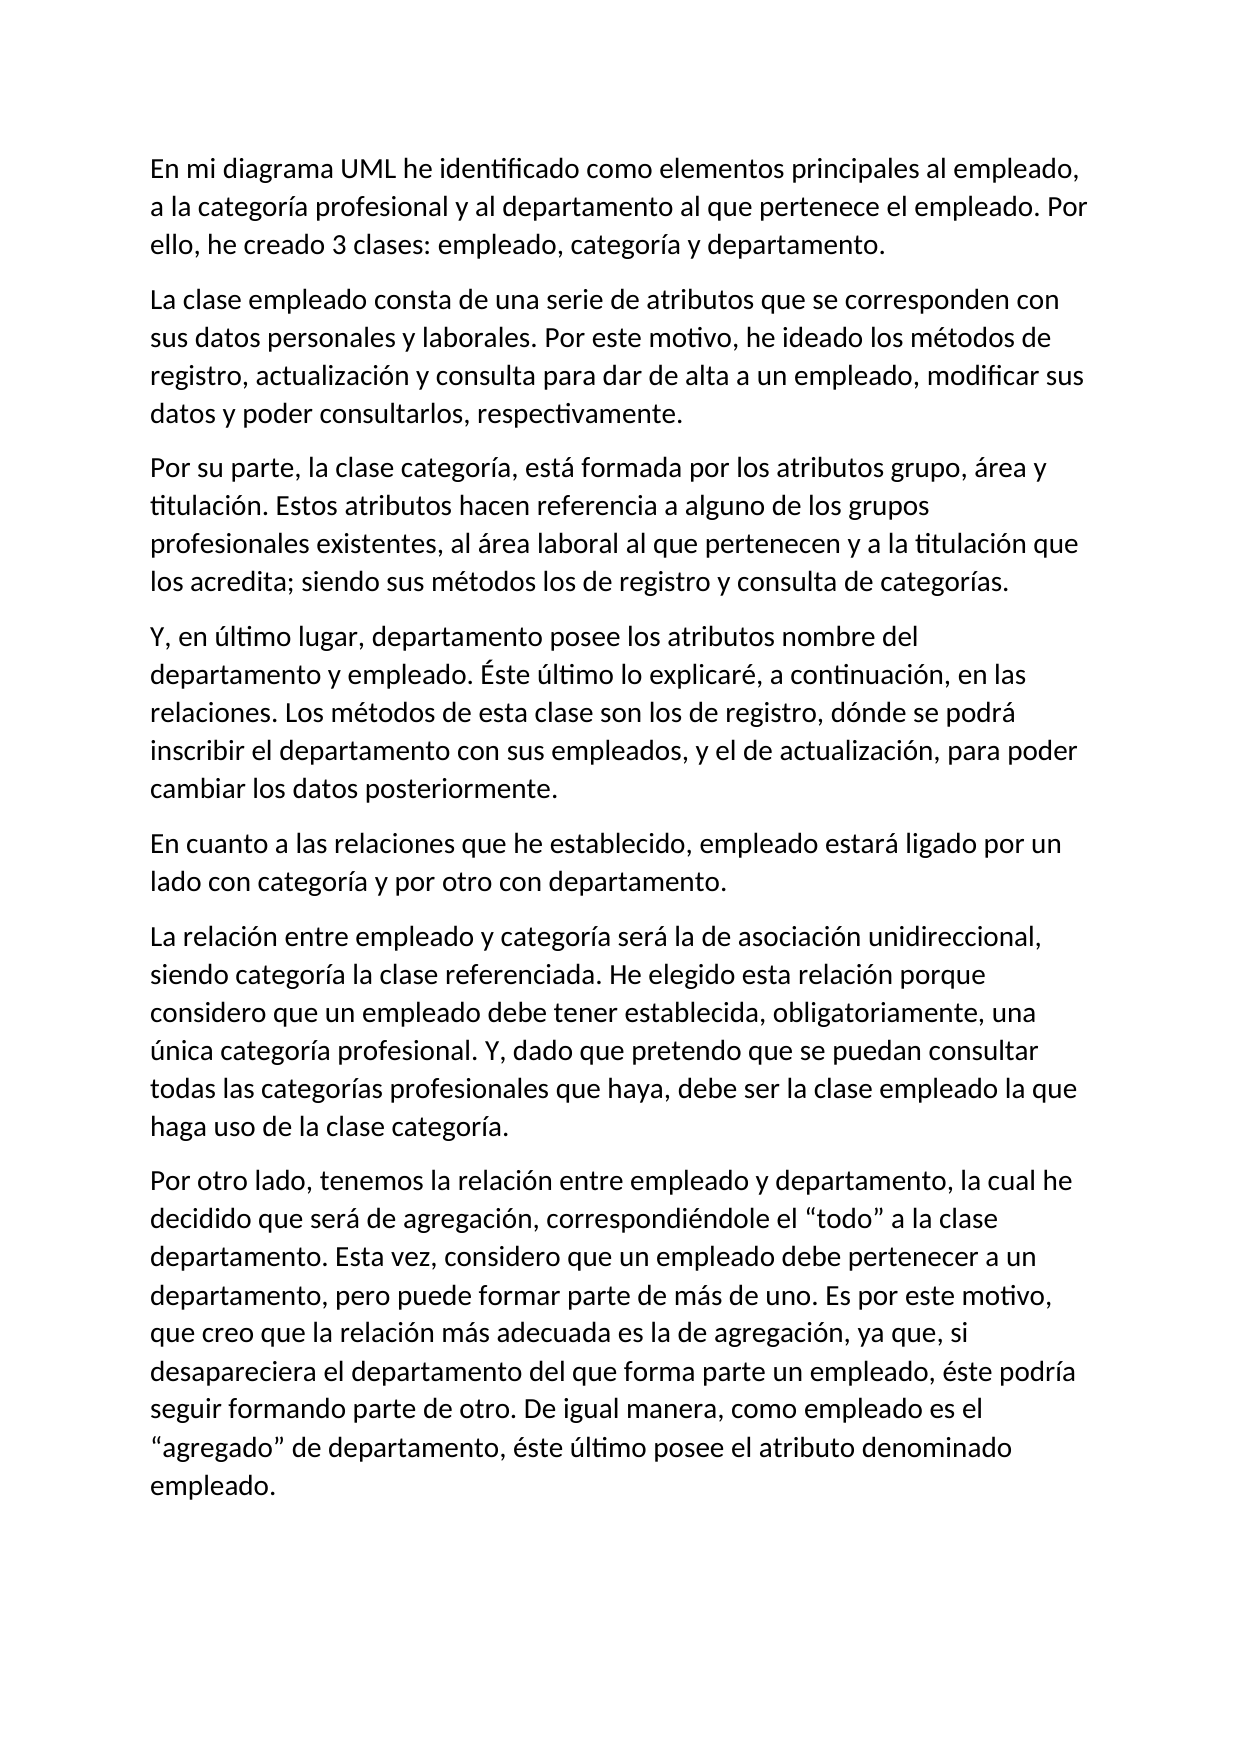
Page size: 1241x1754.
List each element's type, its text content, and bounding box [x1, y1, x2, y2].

text Y, en último lugar, departamento posee los atributos nombre del departamento y empleado. Éste último lo explicaré, a continuación, en las relaciones. Los métodos de esta clase son los de registro, dónde se podrá inscribir el departamento con sus empleados, y el de actualización, para poder cambiar los datos posteriormente. [150, 618, 1090, 806]
text La relación entre empleado y categoría será la de asociación unidireccional, siendo categoría la clase referenciada. He elegido esta relación porque considero que un empleado debe tener establecida, obligatoriamente, una única categoría profesional. Y, dado que pretendo que se puedan consultar todas las categorías profesionales que haya, debe ser la clase empleado la que haga uso de la clase categoría. [150, 918, 1090, 1143]
text Por su parte, la clase categoría, está formada por los atributos grupo, área y titulación. Estos atributos hacen referencia a alguno de los grupos profesionales existentes, al área laboral al que pertenecen y a la titulación que los acredita; siendo sus métodos los de registro y consulta de categorías. [150, 449, 1090, 599]
text Por otro lado, tenemos la relación entre empleado y departamento, la cual he decidido que será de agregación, correspondiéndole el “todo” a la clase departamento. Esta vez, considero que un empleado debe pertenecer a un departamento, pero puede formar parte de más de uno. Es por este motivo, que creo que la relación más adecuada es la de agregación, ya que, si desapareciera el departamento del que forma parte un empleado, éste podría seguir formando parte de otro. De igual manera, como empleado es el “agregado” de departamento, éste último posee el atributo denominado empleado. [150, 1162, 1090, 1502]
text En mi diagrama UML he identificado como elementos principales al empleado, a la categoría profesional y al departamento al que pertenece el empleado. Por ello, he creado 3 clases: empleado, categoría y departamento. [150, 150, 1090, 262]
text En cuanto a las relaciones que he establecido, empleado estará ligado por un lado con categoría y por otro con departamento. [150, 825, 1090, 899]
text La clase empleado consta de una serie de atributos que se corresponden con sus datos personales y laborales. Por este motivo, he ideado los métodos de registro, actualización y consulta para dar de alta a un empleado, modificar sus datos y poder consultarlos, respectivamente. [150, 281, 1090, 430]
